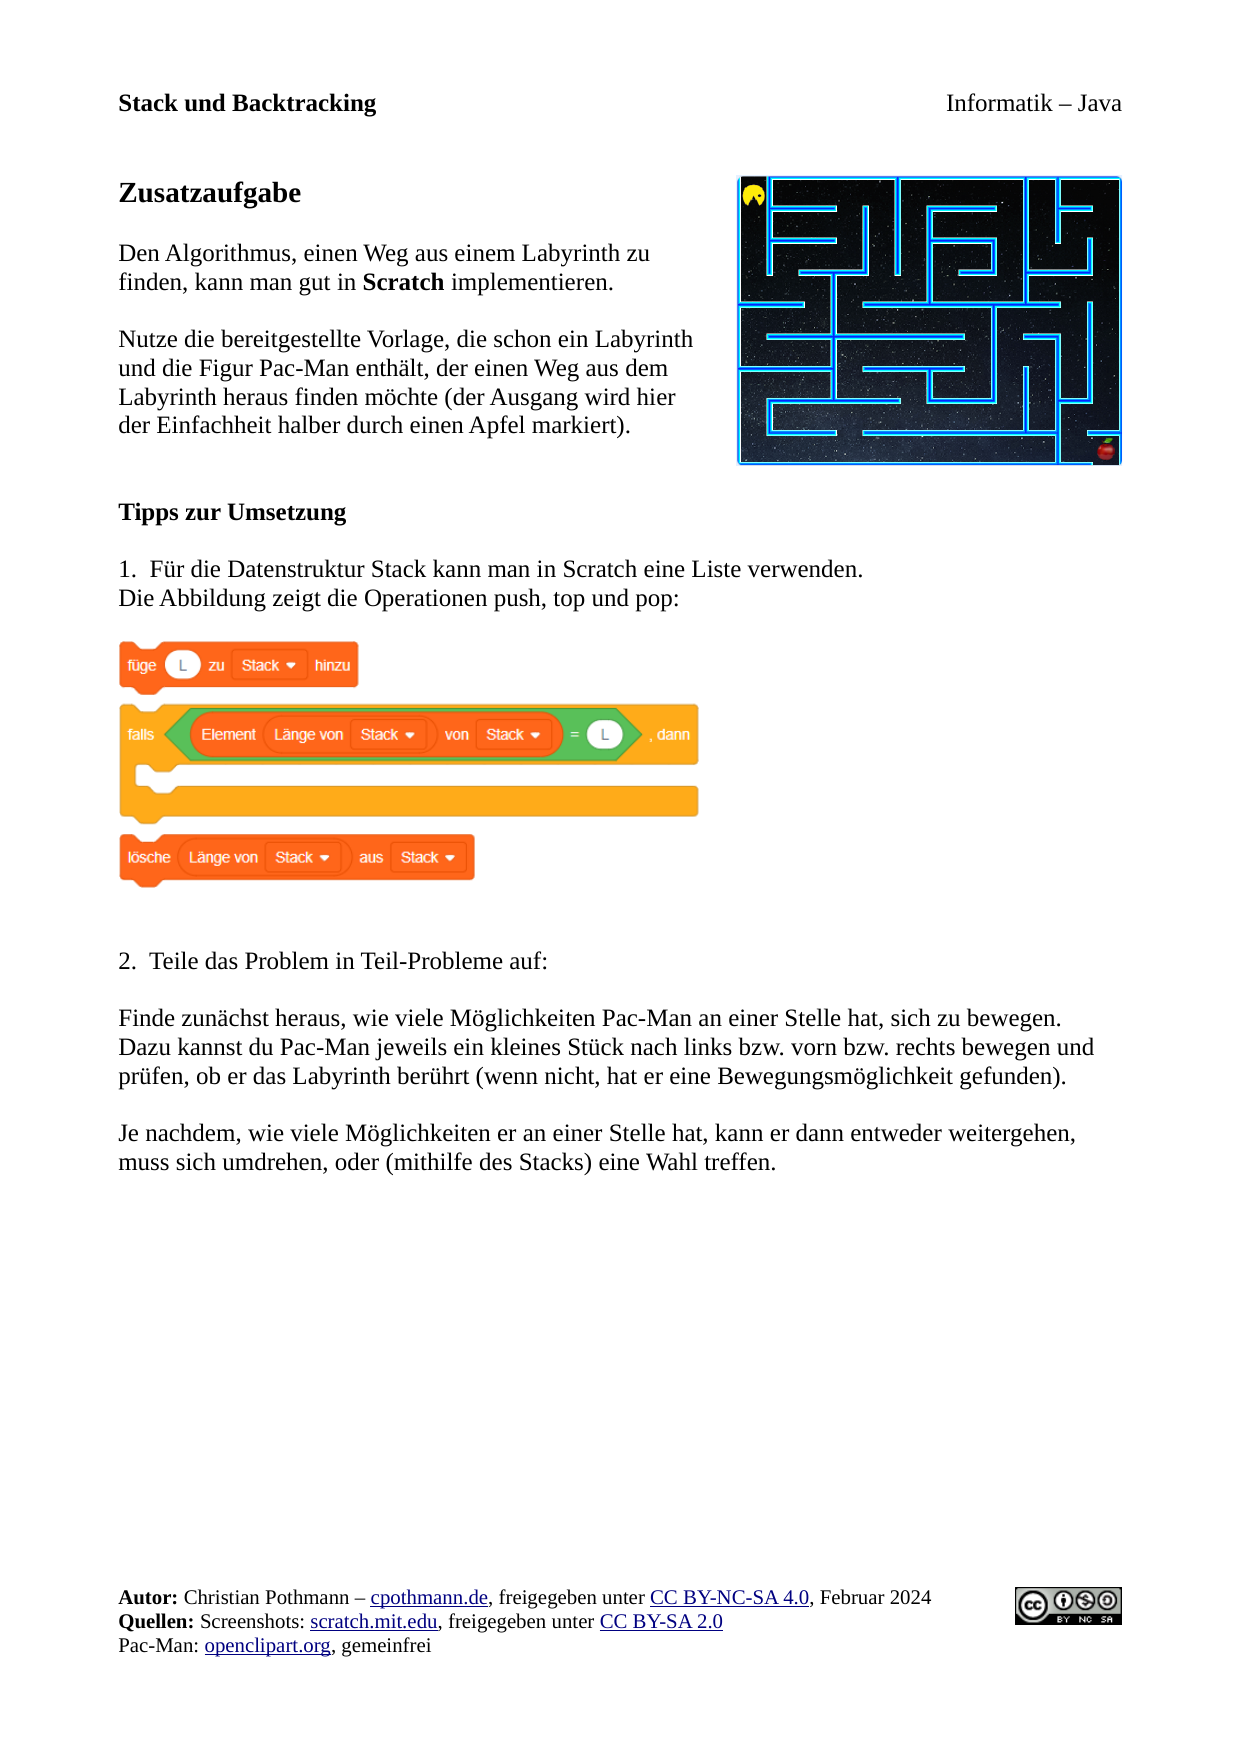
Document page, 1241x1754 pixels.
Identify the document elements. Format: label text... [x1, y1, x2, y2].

text Quellen: Screenshots: scratch.mit.edu, freigegeben unter CC BY-SA 2.0 [118, 1609, 1122, 1633]
text Finde zunächst heraus, wie viele Möglichkeiten Pac-Man an einer Stelle hat, sich zu bewegen. [118, 1003, 1122, 1032]
text Zusatzaufgabe [118, 176, 736, 209]
text Dazu kannst du Pac-Man jeweils ein kleines Stück nach links bzw. vorn bzw. rechts bewegen und prüfen, ob er das Labyrinth berührt (wenn nicht, hat er eine Bewegungsmöglichkeit gefunden). [118, 1032, 1122, 1089]
picture [1015, 1587, 1122, 1625]
text 2. Teile das Problem in Teil-Probleme auf: [118, 946, 1122, 974]
text Je nachdem, wie viele Möglichkeiten er an einer Stelle hat, kann er dann entweder weitergehen, muss sich umdrehen, oder (mithilfe des Stacks) eine Wahl treffen. [118, 1118, 1122, 1176]
text Pac-Man: openclipart.org, gemeinfrei [118, 1633, 1122, 1657]
text Tipps zur Umsetzung [118, 497, 1122, 525]
text Nutze die bereitgestellte Vorlage, die schon ein Labyrinth und die Figur Pac-Man enthält, der einen Weg aus dem Labyrinth heraus finden möchte (der Ausgang wird hier der Einfachheit halber durch einen Apfel markiert). [118, 324, 736, 439]
text 1. Für die Datenstruktur Stack kann man in Scratch eine Liste verwenden. [118, 554, 1122, 583]
picture [736, 175, 1123, 466]
text Den Algorithmus, einen Weg aus einem Labyrinth zu finden, kann man gut in Scratch implementieren. [118, 238, 736, 295]
picture [118, 640, 700, 889]
text Die Abbildung zeigt die Operationen push, top und pop: [118, 583, 1122, 612]
text Autor: Christian Pothmann – cpothmann.de, freigegeben unter CC BY-NC-SA 4.0, Februar 2024 [118, 1585, 1122, 1609]
